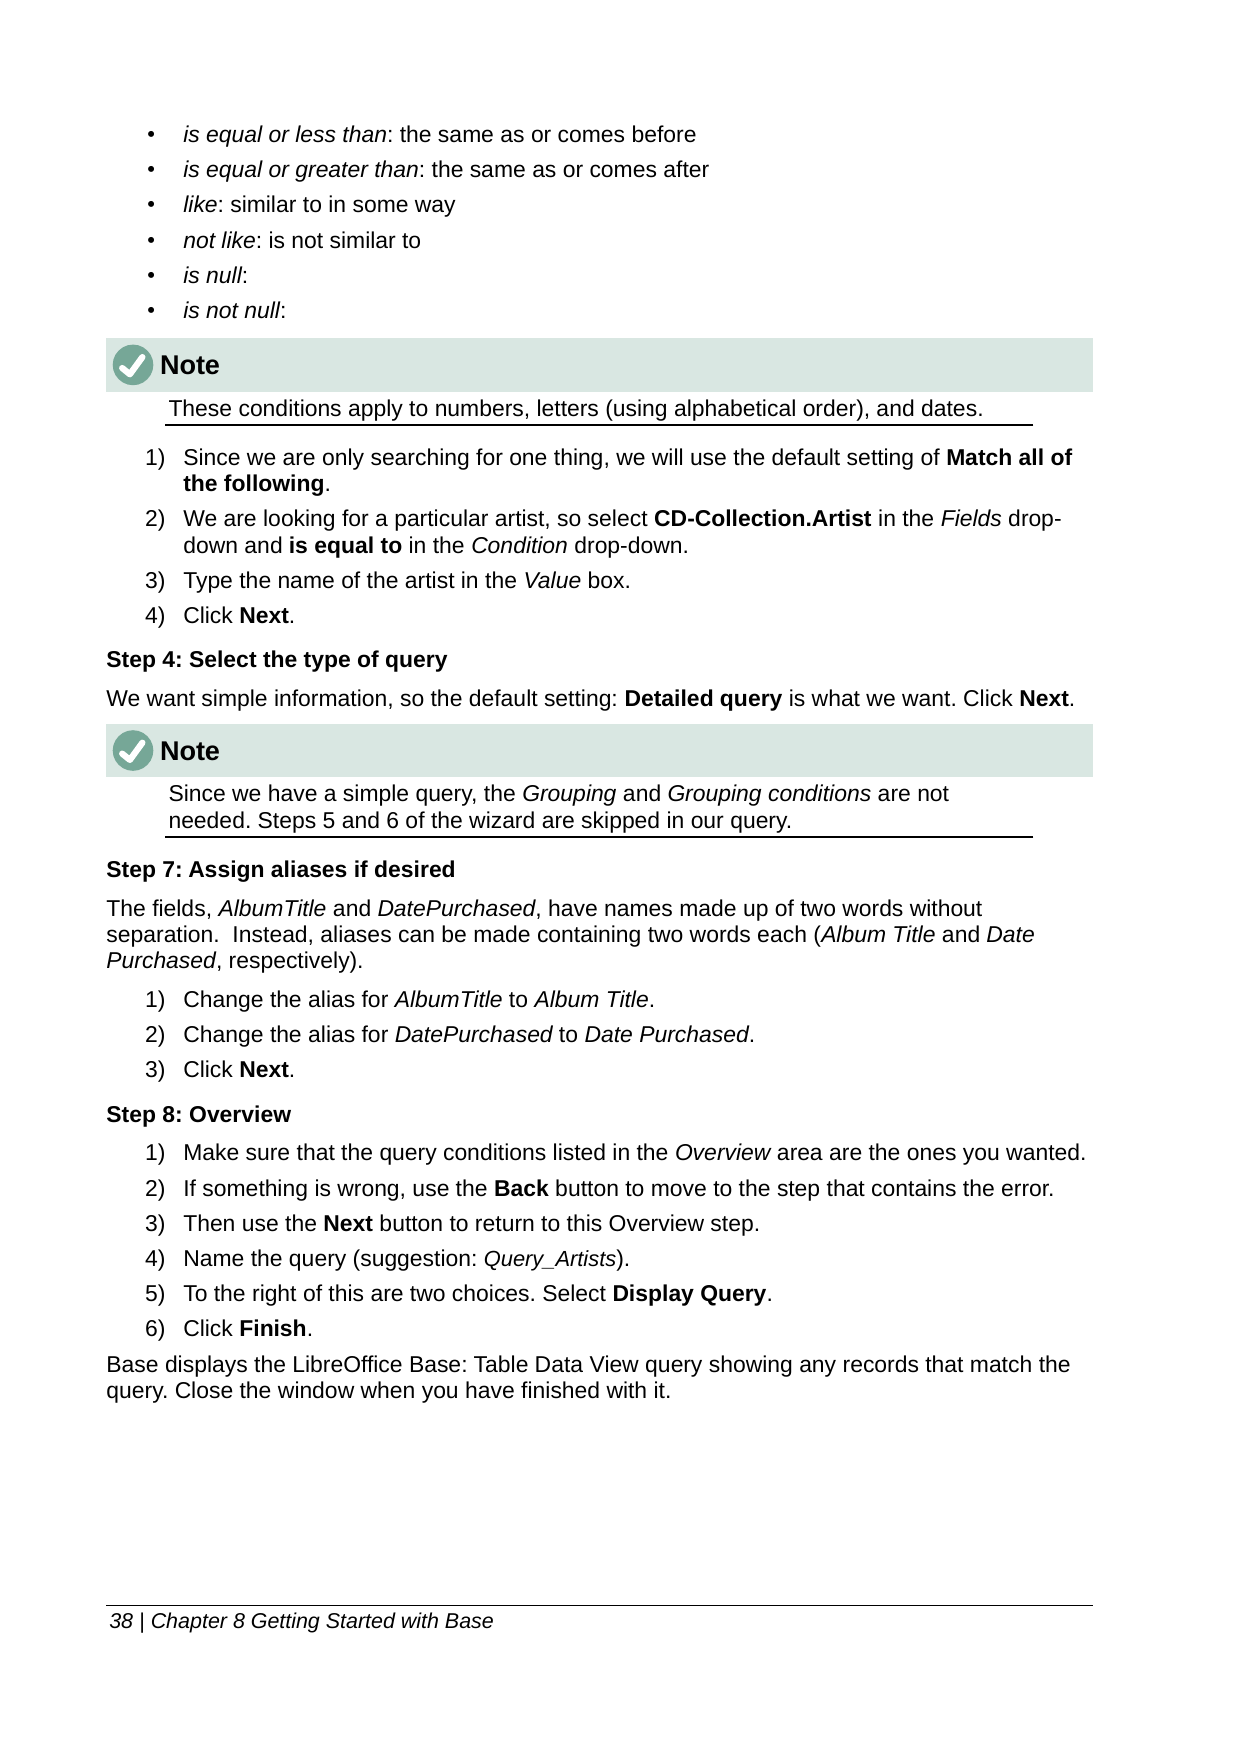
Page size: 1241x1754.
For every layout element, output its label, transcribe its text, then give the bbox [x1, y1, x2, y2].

list If something is wrong, use the Back button to move to the step that contains the error. [165, 1174, 1093, 1201]
text Step 8: Overview [106, 1101, 1093, 1127]
text Step 4: Select the type of query [106, 646, 1093, 672]
list is not null: [144, 294, 1093, 326]
list Type the name of the artist in the Value box. [165, 567, 1093, 593]
list Then use the Next button to return to this Overview step. [165, 1210, 1093, 1236]
list Make sure that the query conditions listed in the Overview area are the ones you wanted. [165, 1139, 1093, 1166]
text Since we have a simple query, the Grouping and Grouping conditions are not needed. Steps 5 and 6 of the wizard are skipped in our query. [165, 777, 1033, 836]
text Step 7: Assign aliases if desired [106, 856, 1093, 882]
list like: similar to in some way [144, 188, 1093, 218]
subtitle Note [106, 724, 1093, 777]
text Base displays the LibreOffice Base: Table Data View query showing any records that match the query. Close the window when you have finished with it. [106, 1351, 1093, 1403]
list Click Next. [165, 602, 1093, 628]
list To the right of this are two choices. Select Display Query. [165, 1280, 1093, 1306]
list is equal or less than: the same as or comes before [144, 118, 1093, 147]
list Click Next. [165, 1056, 1093, 1083]
subtitle Note [106, 338, 1093, 392]
list Click Finish. [165, 1315, 1093, 1342]
list Since we are only searching for one thing, we will use the default setting of Match all of the following. [165, 444, 1093, 496]
list not like: is not similar to [144, 224, 1093, 253]
list Name the query (suggestion: Query_Artists). [165, 1245, 1093, 1271]
list is null: [144, 259, 1093, 288]
list is equal or greater than: the same as or comes after [144, 153, 1093, 183]
text We want simple information, so the default setting: Detailed query is what we want. Click Next. [106, 685, 1093, 711]
list The fields, AlbumTitle and DatePurchased, have names made up of two words without separation. Instead, aliases can be made containing two words each (Album Title and Date Purchased, respectively). [106, 894, 1093, 973]
list Change the alias for AlbumTitle to Album Title. [165, 986, 1093, 1012]
list Change the alias for DatePurchased to Date Purchased. [165, 1021, 1093, 1048]
text These conditions apply to numbers, letters (using alphabetical order), and dates. [165, 392, 1033, 424]
list We are looking for a particular artist, so select CD-Collection.Artist in the Fields drop-down and is equal to in the Condition drop-down. [165, 505, 1093, 558]
